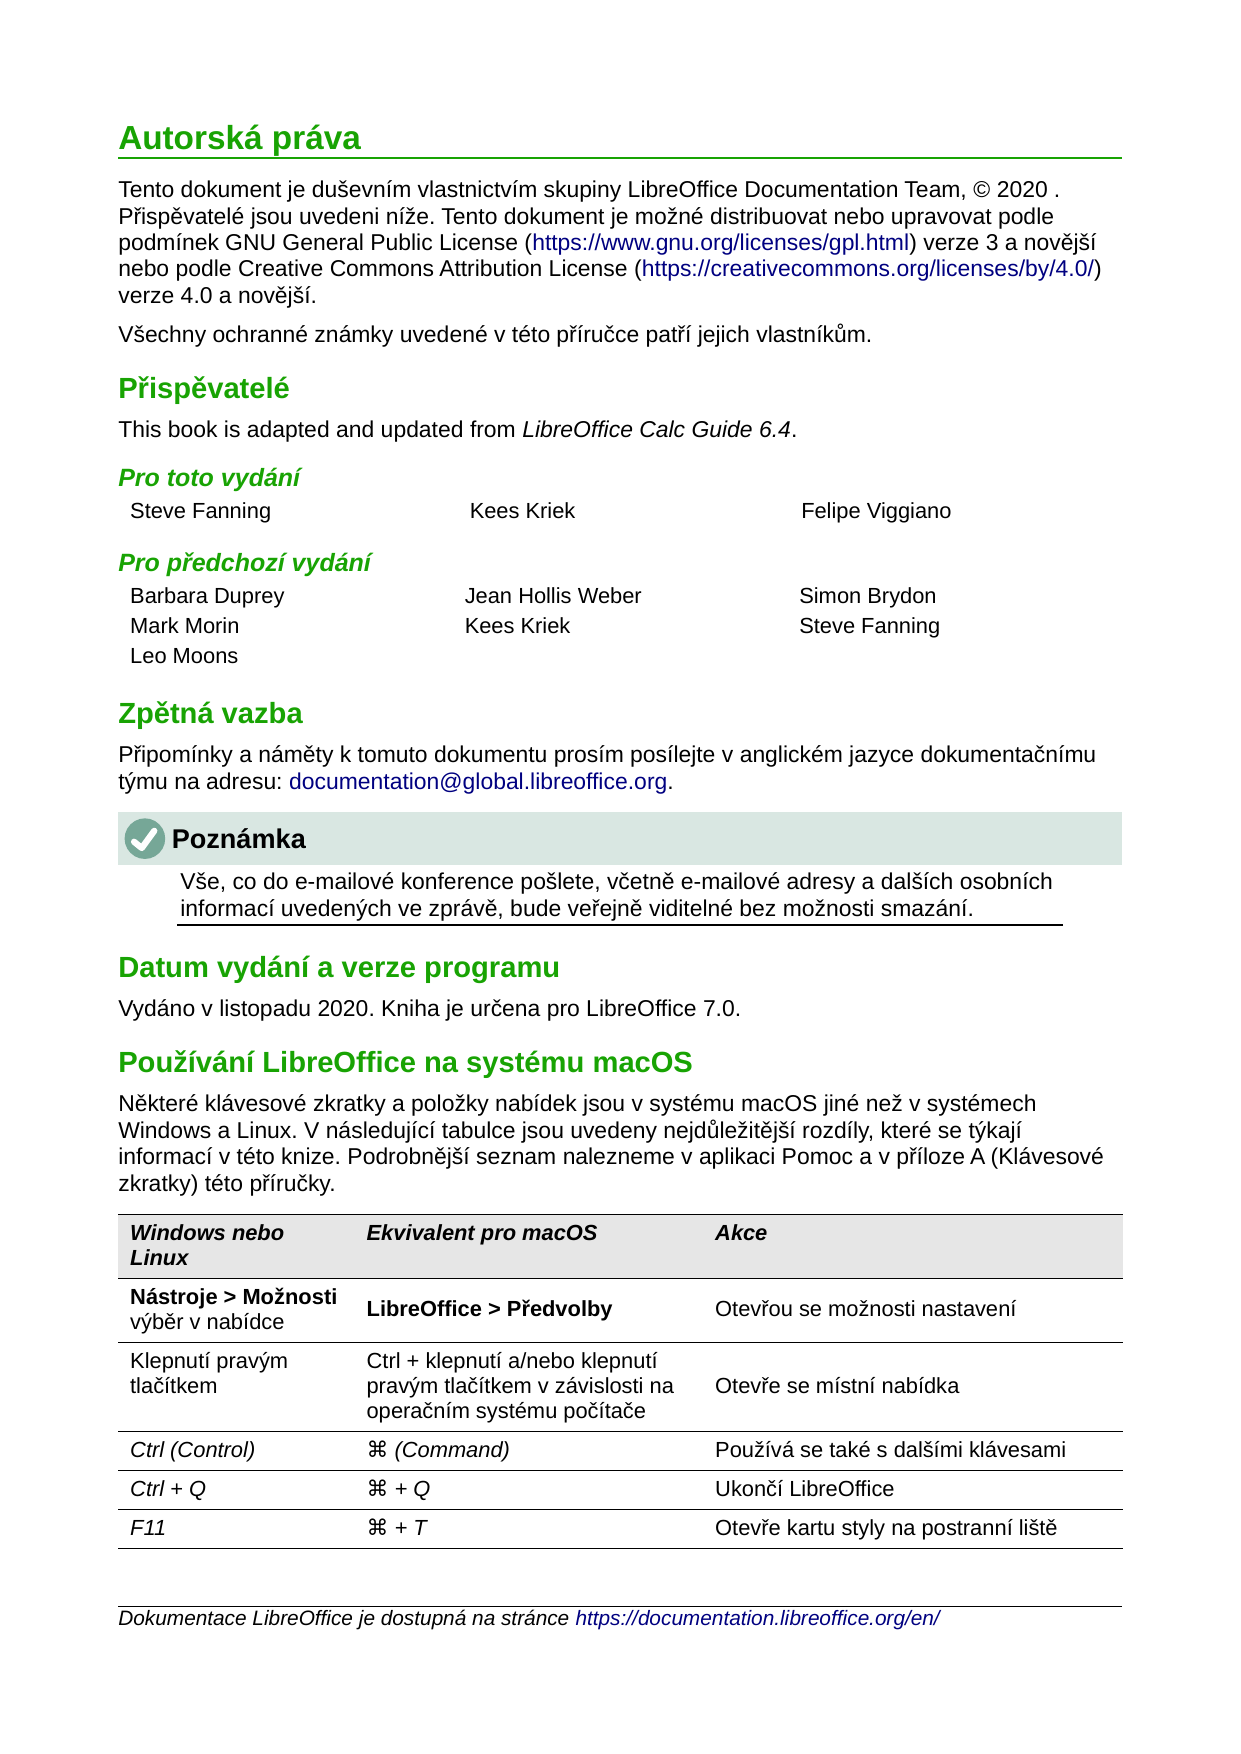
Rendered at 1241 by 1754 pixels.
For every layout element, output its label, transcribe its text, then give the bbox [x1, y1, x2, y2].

text Vydáno v listopadu 2020. Kniha je určena pro LibreOffice 7.0. [118, 995, 1122, 1021]
table_header Simon Brydon [788, 583, 1122, 613]
subtitle Přispěvatelé [118, 371, 1122, 404]
subtitle Poznámka [118, 812, 1122, 865]
table_header Akce [703, 1215, 1123, 1278]
table_cell ⌘ + Q [355, 1471, 703, 1509]
text Některé klávesové zkratky a položky nabídek jsou v systému macOS jiné než v systémech Windows a Linux. V následující tabulce jsou uvedeny nejdůležitější rozdíly, které se týkají informací v této knize. Podrobnější seznam nalezneme v aplikaci Pomoc a v příloze A (Klávesové zkratky) této příručky. [118, 1090, 1122, 1196]
table_cell Ctrl + klepnutí a/nebo klepnutí pravým tlačítkem v závislosti na operačním systému počítače [355, 1343, 703, 1431]
table_cell LibreOffice > Předvolby [355, 1279, 703, 1342]
table_cell Leo Moons [118, 643, 453, 672]
table_header Felipe Viggiano [789, 498, 1122, 527]
table_cell Kees Kriek [453, 613, 787, 643]
table_cell Ctrl + Q [118, 1471, 355, 1509]
table_header Steve Fanning [118, 498, 458, 527]
table_cell Otevřou se možnosti nastavení [703, 1279, 1123, 1342]
text This book is adapted and updated from LibreOffice Calc Guide 6.4. [118, 416, 1122, 442]
table_cell Ctrl (Control) [118, 1432, 355, 1470]
text Vše, co do e-mailové konference pošlete, včetně e-mailové adresy a dalších osobních informací uvedených ve zprávě, bude veřejně viditelné bez možnosti smazání. [177, 865, 1063, 924]
table_cell ⌘ (Command) [355, 1432, 703, 1470]
subtitle Autorská práva [118, 118, 1122, 157]
subtitle Datum vydání a verze programu [118, 950, 1122, 983]
table_cell [788, 643, 1122, 672]
table_cell Ukončí LibreOffice [703, 1471, 1123, 1509]
table_cell Otevře kartu styly na postranní liště [703, 1510, 1123, 1547]
text Tento dokument je duševním vlastnictvím skupiny LibreOffice Documentation Team, © 2020 . Přispěvatelé jsou uvedeni níže. Tento dokument je možné distribuovat nebo upravovat podle podmínek GNU General Public License (https://www.gnu.org/licenses/gpl.html) verze 3 a novější nebo podle Creative Commons Attribution License (https://creativecommons.org/licenses/by/4.0/) verze 4.0 a novější. [118, 176, 1122, 308]
text Připomínky a náměty k tomuto dokumentu prosím posílejte v anglickém jazyce dokumentačnímu týmu na adresu: documentation@global.libreoffice.org. [118, 741, 1122, 794]
table_header Barbara Duprey [118, 583, 453, 613]
table_cell Otevře se místní nabídka [703, 1343, 1123, 1431]
subtitle Pro předchozí vydání [118, 548, 1122, 577]
subtitle Pro toto vydání [118, 463, 1122, 492]
table_cell Mark Morin [118, 613, 453, 643]
table_cell Steve Fanning [788, 613, 1122, 643]
text Všechny ochranné známky uvedené v této příručce patří jejich vlastníkům. [118, 321, 1122, 347]
table_header Kees Kriek [458, 498, 789, 527]
table_header Windows nebo Linux [118, 1215, 355, 1278]
table_header Jean Hollis Weber [453, 583, 787, 613]
table_cell [453, 643, 787, 672]
table_cell Klepnutí pravým tlačítkem [118, 1343, 355, 1431]
subtitle Zpětná vazba [118, 696, 1122, 730]
subtitle Používání LibreOffice na systému macOS [118, 1045, 1122, 1079]
table_cell Nástroje > Možnosti výběr v nabídce [118, 1279, 355, 1342]
table_cell F11 [118, 1510, 355, 1547]
table_header Ekvivalent pro macOS [355, 1215, 703, 1278]
table_cell Používá se také s dalšími klávesami [703, 1432, 1123, 1470]
table_cell ⌘ + T [355, 1510, 703, 1547]
